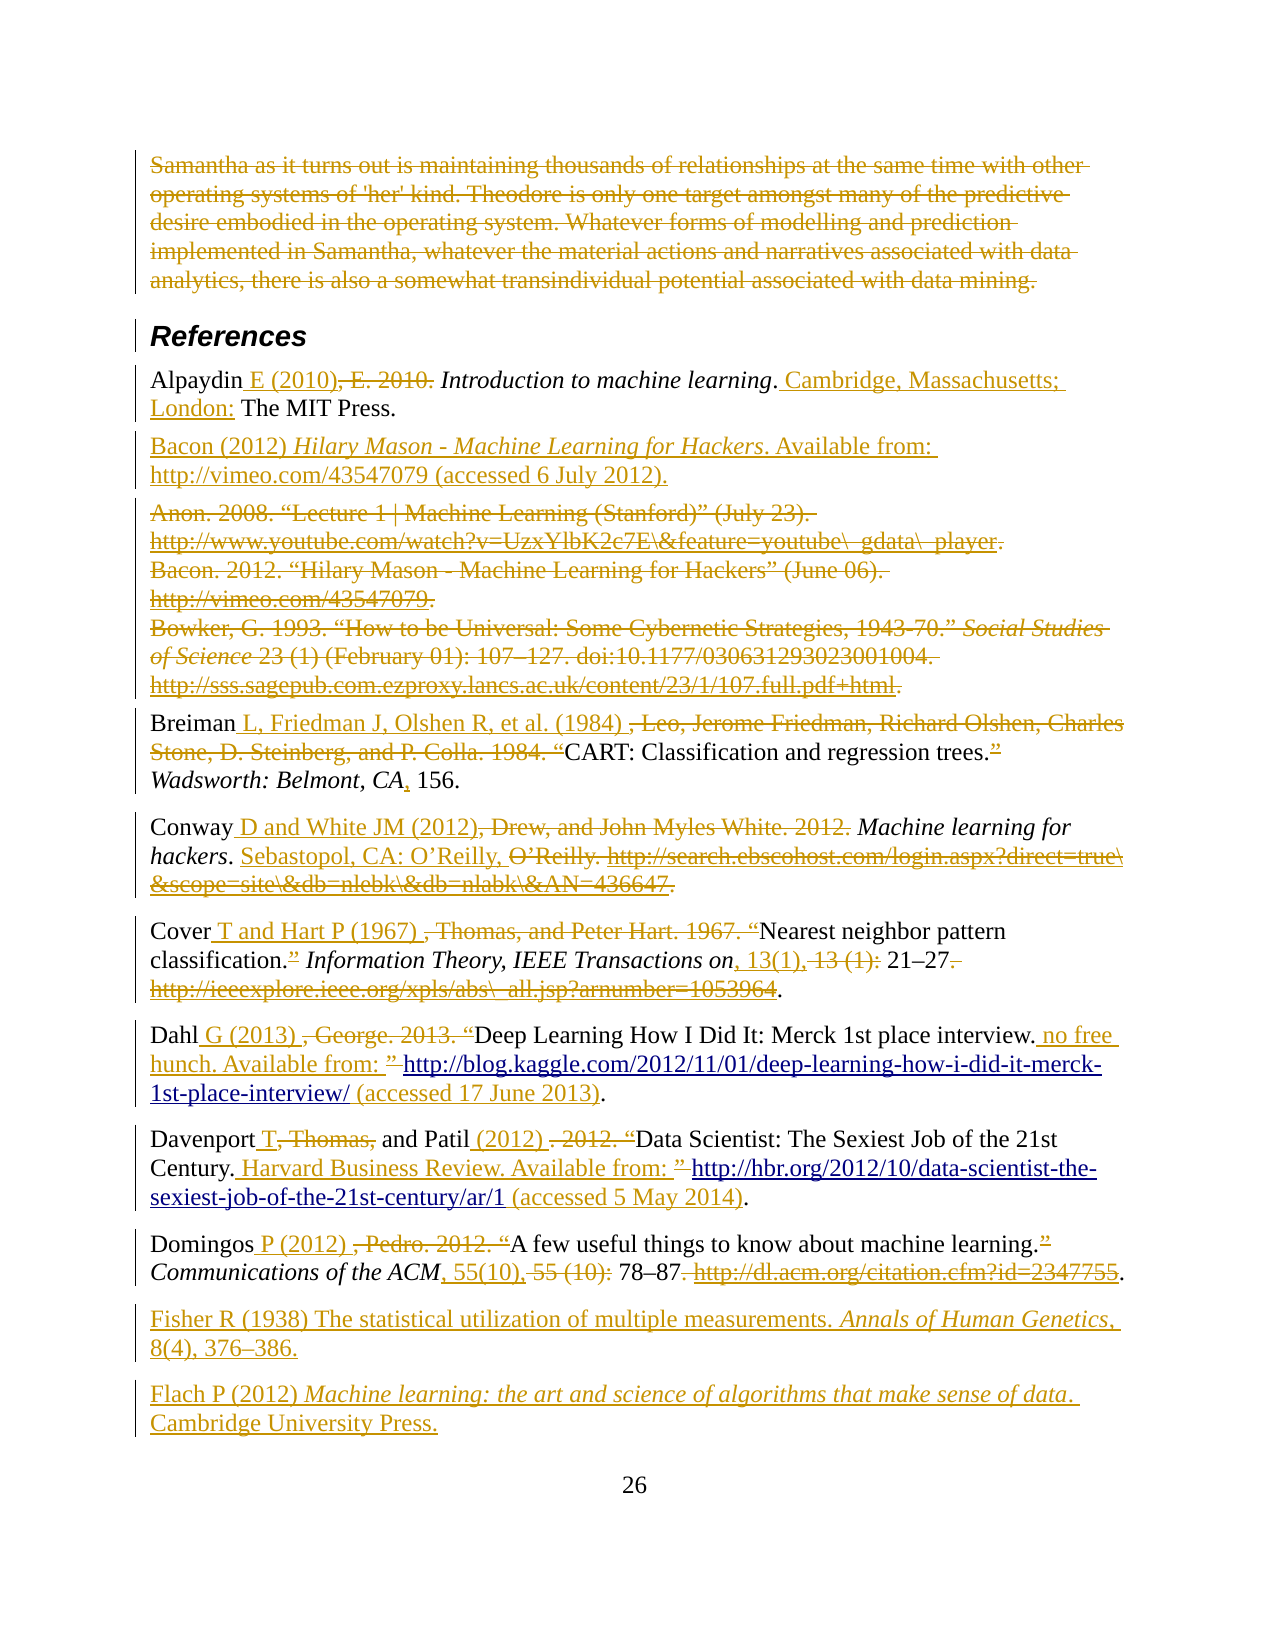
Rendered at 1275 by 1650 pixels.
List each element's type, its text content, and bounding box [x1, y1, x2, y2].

text Bacon (2012) Hilary Mason - Machine Learning for Hackers. Available from: http://vimeo.com/43547079 (accessed 6 July 2012). [150, 431, 1125, 489]
text Breiman L, Friedman J, Olshen R, et al. (1984) CART: Classification and regression trees. Wadsworth: Belmont, CA, 156. [150, 708, 1125, 794]
text Alpaydin E (2010) Introduction to machine learning. Cambridge, Massachusetts; London: The MIT Press. [150, 365, 1125, 422]
text Conway D and White JM (2012) Machine learning for hackers. Sebastopol, CA: O’Reilly, [150, 812, 1125, 898]
text Dahl G (2013) Deep Learning How I Did It: Merck 1st place interview. no free hunch. Available from: http://blog.kaggle.com/2012/11/01/deep-learning-how-i-did-it-merck-1st-place-interview/ (accessed 17 June 2013). [150, 1020, 1125, 1107]
text Breiman L, Friedman J, Olshen R, et al. (1984) CART: Classification and regression trees. Wadsworth: Belmont, CA, 156. [180, 543, 936, 551]
text Davenport T and Patil (2012) Data Scientist: The Sexiest Job of the 21st Century. Harvard Business Review. Available from: http://hbr.org/2012/10/data-scientist-the-sexiest-job-of-the-21st-century/ar/1 (accessed 5 May 2014). [150, 1124, 1125, 1211]
text Flach P (2012) Machine learning: the art and science of algorithms that make sense of data. Cambridge University Press. [150, 1379, 1125, 1437]
text Domingos P (2012) A few useful things to know about machine learning. Communications of the ACM, 55(10), 78–87. [150, 1229, 1125, 1286]
text Breiman L, Friedman J, Olshen R, et al. (1984) CART: Classification and regression trees. Wadsworth: Belmont, CA, 156. [150, 498, 1125, 555]
text Fisher R (1938) The statistical utilization of multiple measurements. Annals of Human Genetics, 8(4), 376–386. [150, 1304, 1125, 1362]
text Cover T and Hart P (1967) Nearest neighbor pattern classification. Information Theory, IEEE Transactions on, 13(1), 21–27. [150, 916, 1125, 1002]
